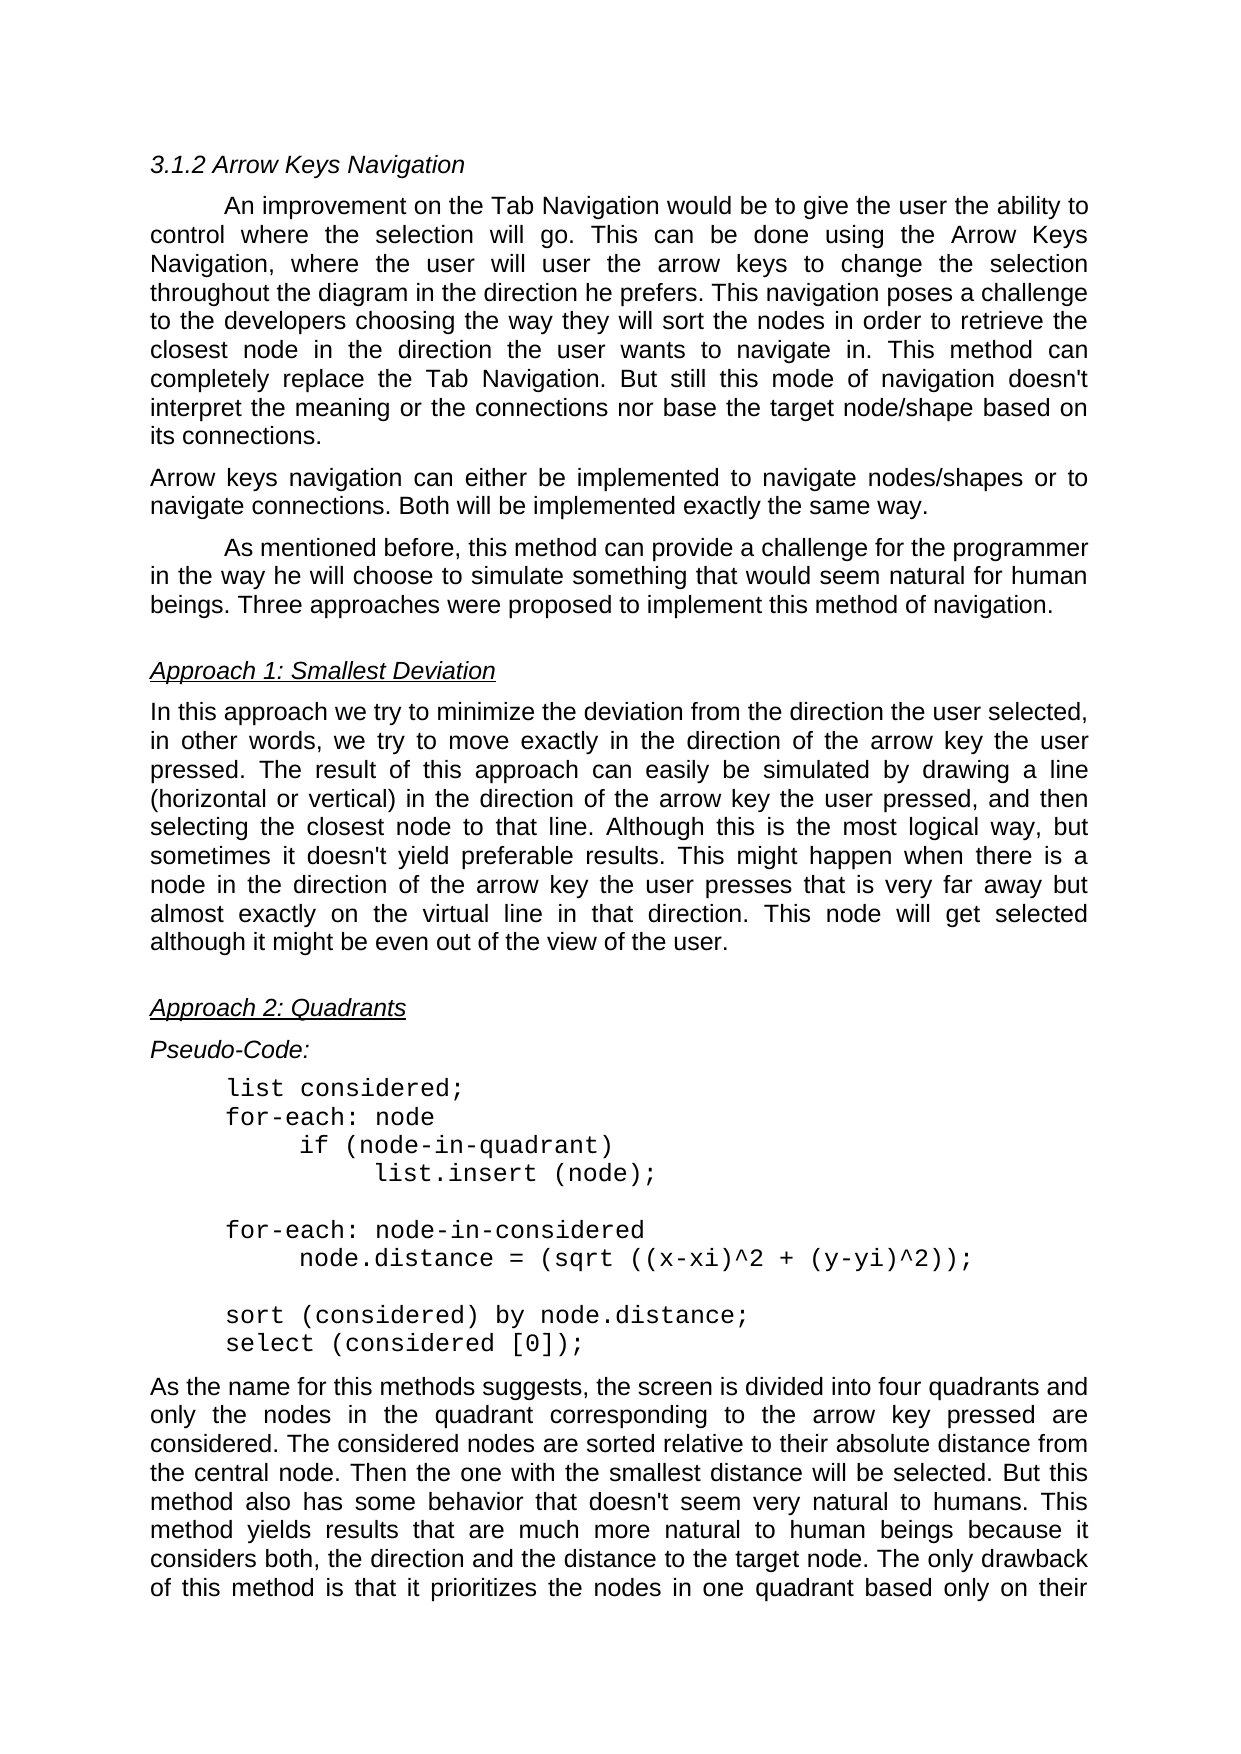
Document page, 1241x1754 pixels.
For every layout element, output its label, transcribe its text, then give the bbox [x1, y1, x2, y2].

text list considered; for-each: node if (node-in-quadrant) list.insert (node); for-each: node-in-considered node.distance = (sqrt ((x-xi)^2 + (y-yi)^2)); sort (considered) by node.distance; select (considered [0]); [225, 1076, 1015, 1359]
text Arrow keys navigation can either be implemented to navigate nodes/shapes or to navigate connections. Both will be implemented exactly the same way. [150, 462, 1090, 520]
subtitle Approach 1: Smallest Deviation [150, 656, 1090, 685]
text An improvement on the Tab Navigation would be to give the user the ability to control where the selection will go. This can be done using the Arrow Keys Navigation, where the user will user the arrow keys to change the selection throughout the diagram in the direction he prefers. This navigation poses a challenge to the developers choosing the way they will sort the nodes in order to retrieve the closest node in the direction the user wants to navigate in. This method can completely replace the Tab Navigation. But still this mode of navigation doesn't interpret the meaning or the connections nor base the target node/shape based on its connections. [150, 191, 1090, 450]
text As the name for this methods suggests, the screen is divided into four quadrants and only the nodes in the quadrant corresponding to the arrow key pressed are considered. The considered nodes are sorted relative to their absolute distance from the central node. Then the one with the smallest distance will be selected. But this method also has some behavior that doesn't seem very natural to humans. This method yields results that are much more natural to human beings because it considers both, the direction and the distance to the target node. The only drawback of this method is that it prioritizes the nodes in one quadrant based only on their [150, 1372, 1090, 1602]
text Pseudo-Code: [150, 1034, 1090, 1063]
text In this approach we try to minimize the deviation from the direction the user selected, in other words, we try to move exactly in the direction of the arrow key the user pressed. The result of this approach can easily be simulated by drawing a line (horizontal or vertical) in the direction of the arrow key the user pressed, and then selecting the closest node to that line. Although this is the most logical way, but sometimes it doesn't yield preferable results. This might happen when there is a node in the direction of the arrow key the user presses that is very far away but almost exactly on the virtual line in that direction. This node will get selected although it might be even out of the view of the user. [150, 697, 1090, 956]
text As mentioned before, this method can provide a challenge for the programmer in the way he will choose to simulate something that would seem natural for human beings. Three approaches were proposed to implement this method of navigation. [150, 532, 1090, 619]
subtitle 3.1.2 Arrow Keys Navigation [150, 150, 1090, 179]
subtitle Approach 2: Quadrants [150, 993, 1090, 1022]
